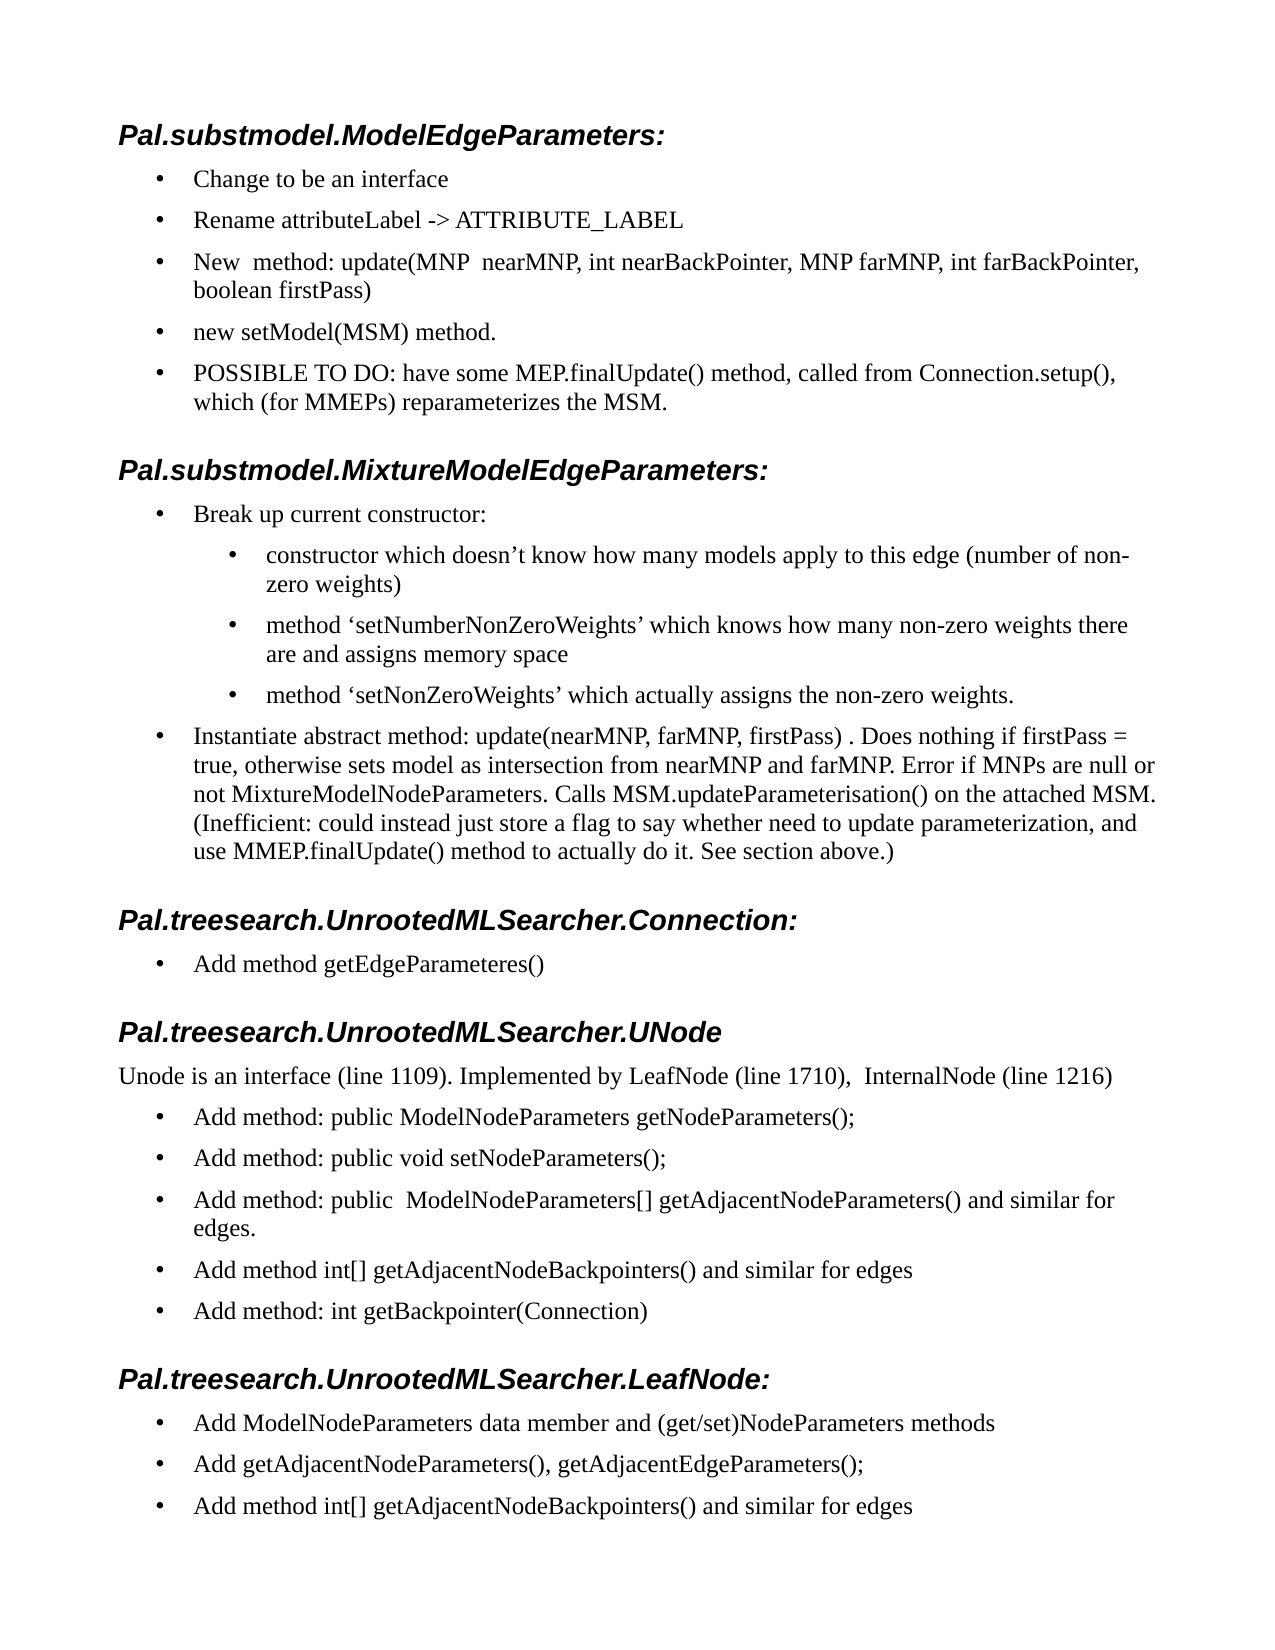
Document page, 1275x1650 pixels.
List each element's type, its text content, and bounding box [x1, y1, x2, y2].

list Add method int[] getAdjacentNodeBackpointers() and similar for edges [156, 1491, 1157, 1519]
list method ‘setNonZeroWeights’ which actually assigns the non-zero weights. [228, 680, 1157, 709]
list New method: update(MNP nearMNP, int nearBackPointer, MNP farMNP, int farBackPointer, boolean firstPass) [156, 247, 1157, 304]
list Change to be an interface [156, 164, 1157, 193]
list Rename attributeLabel -> ATTRIBUTE_LABEL [156, 205, 1157, 234]
list Add ModelNodeParameters data member and (get/set)NodeParameters methods [156, 1408, 1157, 1437]
list new setModel(MSM) method. [156, 317, 1157, 345]
subtitle Pal.treesearch.UnrootedMLSearcher.UNode [118, 1015, 1157, 1048]
subtitle Pal.substmodel.MixtureModelEdgeParameters: [118, 453, 1157, 486]
text Unode is an interface (line 1109). Implemented by LeafNode (line 1710), InternalNode (line 1216) [118, 1061, 1157, 1090]
list Add method: public ModelNodeParameters getNodeParameters(); [156, 1102, 1157, 1131]
subtitle Pal.treesearch.UnrootedMLSearcher.Connection: [118, 903, 1157, 936]
list Add getAdjacentNodeParameters(), getAdjacentEdgeParameters(); [156, 1449, 1157, 1478]
list Instantiate abstract method: update(nearMNP, farMNP, firstPass) . Does nothing if firstPass = true, otherwise sets model as intersection from nearMNP and farMNP. Error if MNPs are null or not MixtureModelNodeParameters. Calls MSM.updateParameterisation() on the attached MSM. (Inefficient: could instead just store a flag to say whether need to update parameterization, and use MMEP.finalUpdate() method to actually do it. See section above.) [156, 721, 1157, 865]
list POSSIBLE TO DO: have some MEP.finalUpdate() method, called from Connection.setup(), which (for MMEPs) reparameterizes the MSM. [156, 358, 1157, 415]
list constructor which doesn’t know how many models apply to this edge (number of non-zero weights) [228, 540, 1157, 598]
list Add method: int getBackpointer(Connection) [156, 1296, 1157, 1325]
list Add method: public ModelNodeParameters[] getAdjacentNodeParameters() and similar for edges. [156, 1185, 1157, 1242]
list Break up current constructor: [156, 499, 1157, 528]
list Add method getEdgeParameteres() [156, 949, 1157, 977]
list method ‘setNumberNonZeroWeights’ which knows how many non-zero weights there are and assigns memory space [228, 610, 1157, 668]
subtitle Pal.substmodel.ModelEdgeParameters: [118, 118, 1157, 152]
list Add method int[] getAdjacentNodeBackpointers() and similar for edges [156, 1255, 1157, 1283]
subtitle Pal.treesearch.UnrootedMLSearcher.LeafNode: [118, 1362, 1157, 1396]
list Add method: public void setNodeParameters(); [156, 1143, 1157, 1172]
